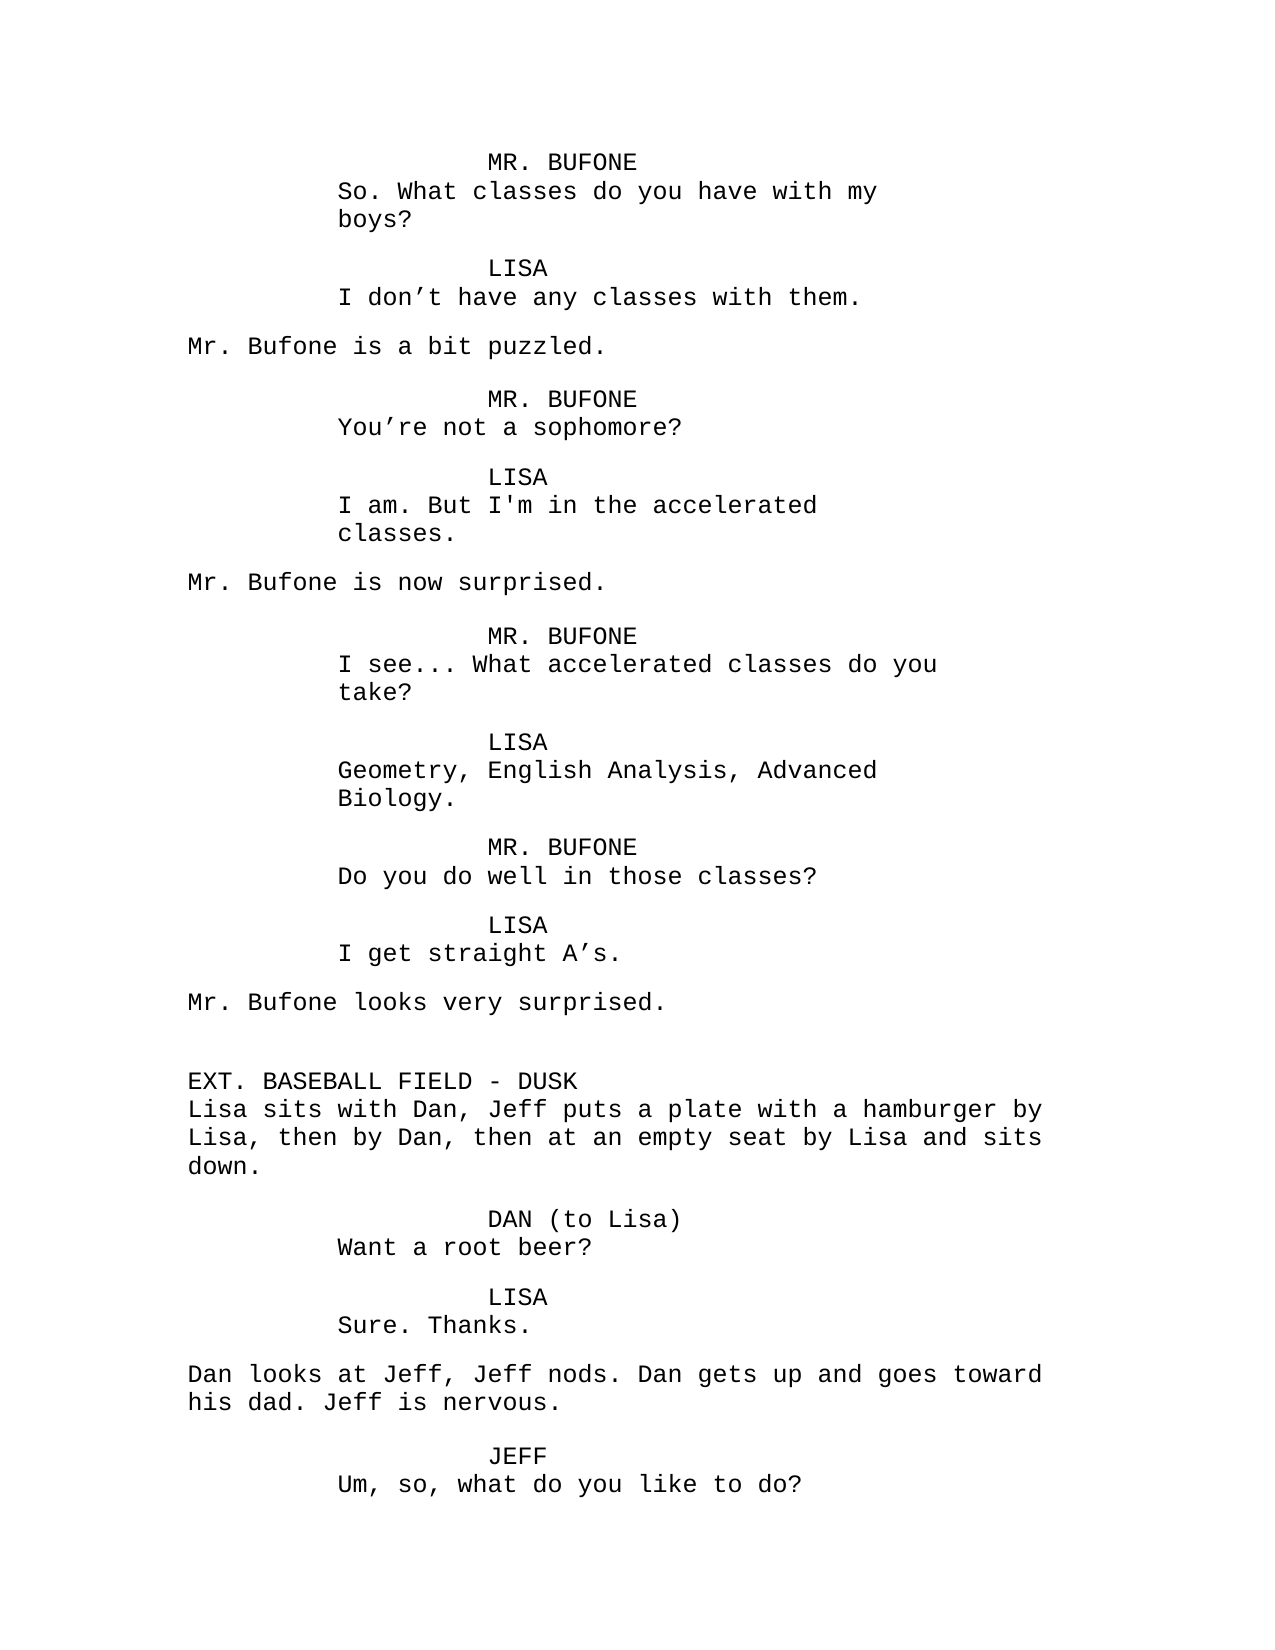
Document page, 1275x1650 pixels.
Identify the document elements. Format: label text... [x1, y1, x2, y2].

text Want a root beer? [337, 1235, 937, 1263]
text Mr. Bufone is a bit puzzled. [187, 333, 1087, 362]
text You’re not a sophomore? [337, 415, 937, 443]
text I am. But I'm in the accelerated classes. [337, 492, 937, 549]
text LISA [187, 729, 1087, 757]
text JEFF [187, 1443, 1087, 1472]
text MR. BUFONE [187, 623, 1087, 652]
text LISA [187, 912, 1087, 941]
text Sure. Thanks. [337, 1312, 937, 1341]
text I see... What accelerated classes do you take? [337, 652, 937, 708]
text I don’t have any classes with them. [337, 284, 937, 312]
text Um, so, what do you like to do? [337, 1472, 937, 1500]
subtitle EXT. BASEBALL FIELD - DUSK [187, 1068, 1087, 1097]
text I get straight A’s. [337, 941, 937, 969]
text MR. BUFONE [187, 835, 1087, 863]
text Lisa sits with Dan, Jeff puts a plate with a hamburger by Lisa, then by Dan, then at an empty seat by Lisa and sits down. [187, 1097, 1087, 1182]
text Geometry, English Analysis, Advanced Biology. [337, 757, 937, 814]
text MR. BUFONE [187, 150, 1087, 178]
text MR. BUFONE [187, 387, 1087, 415]
text Do you do well in those classes? [337, 863, 937, 892]
text Mr. Bufone is now surprised. [187, 570, 1087, 598]
text LISA [187, 1284, 1087, 1312]
text LISA [187, 256, 1087, 284]
text LISA [187, 464, 1087, 492]
text DAN (to Lisa) [187, 1207, 1087, 1235]
text Dan looks at Jeff, Jeff nods. Dan gets up and goes toward his dad. Jeff is nervous. [187, 1362, 1087, 1418]
text So. What classes do you have with my boys? [337, 178, 937, 235]
text Mr. Bufone looks very surprised. [187, 990, 1087, 1018]
